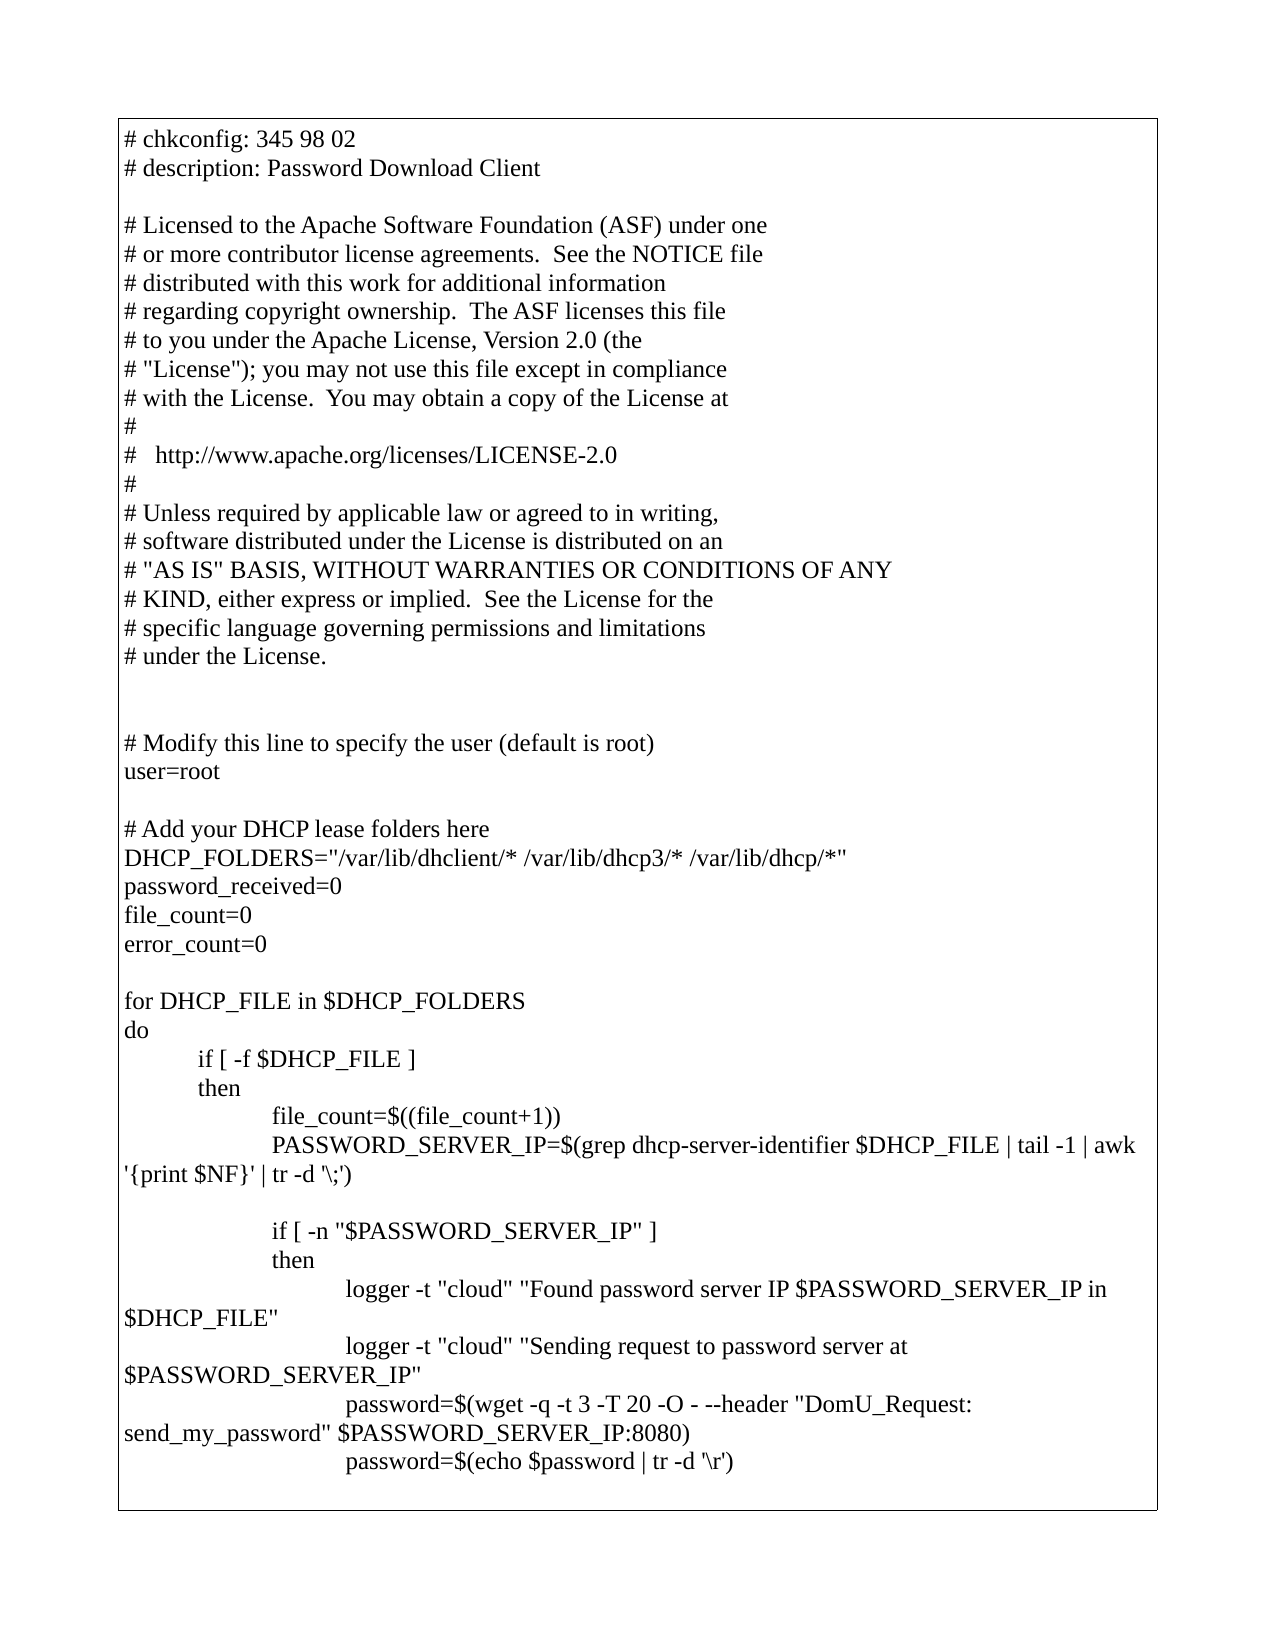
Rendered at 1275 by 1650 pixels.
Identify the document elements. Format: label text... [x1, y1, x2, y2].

table_header # chkconfig: 345 98 02 # description: Password Download Client # Licensed to the Apache Software Foundation (ASF) under one # or more contributor license agreements. See the NOTICE file # distributed with this work for additional information # regarding copyright ownership. The ASF licenses this file # to you under the Apache License, Version 2.0 (the # "License"); you may not use this file except in compliance # with the License. You may obtain a copy of the License at # # http://www.apache.org/licenses/LICENSE-2.0 # # Unless required by applicable law or agreed to in writing, # software distributed under the License is distributed on an # "AS IS" BASIS, WITHOUT WARRANTIES OR CONDITIONS OF ANY # KIND, either express or implied. See the License for the # specific language governing permissions and limitations # under the License. # Modify this line to specify the user (default is root) user=root # Add your DHCP lease folders here DHCP_FOLDERS="/var/lib/dhclient/* /var/lib/dhcp3/* /var/lib/dhcp/*" password_received=0 file_count=0 error_count=0 for DHCP_FILE in $DHCP_FOLDERS do if [ -f $DHCP_FILE ] then file_count=$((file_count+1)) PASSWORD_SERVER_IP=$(grep dhcp-server-identifier $DHCP_FILE | tail -1 | awk '{print $NF}' | tr -d '\;') if [ -n "$PASSWORD_SERVER_IP" ] then logger -t "cloud" "Found password server IP $PASSWORD_SERVER_IP in $DHCP_FILE" logger -t "cloud" "Sending request to password server at $PASSWORD_SERVER_IP" password=$(wget -q -t 3 -T 20 -O - --header "DomU_Request: send_my_password" $PASSWORD_SERVER_IP:8080) password=$(echo $password | tr -d '\r') [119, 119, 1157, 1510]
